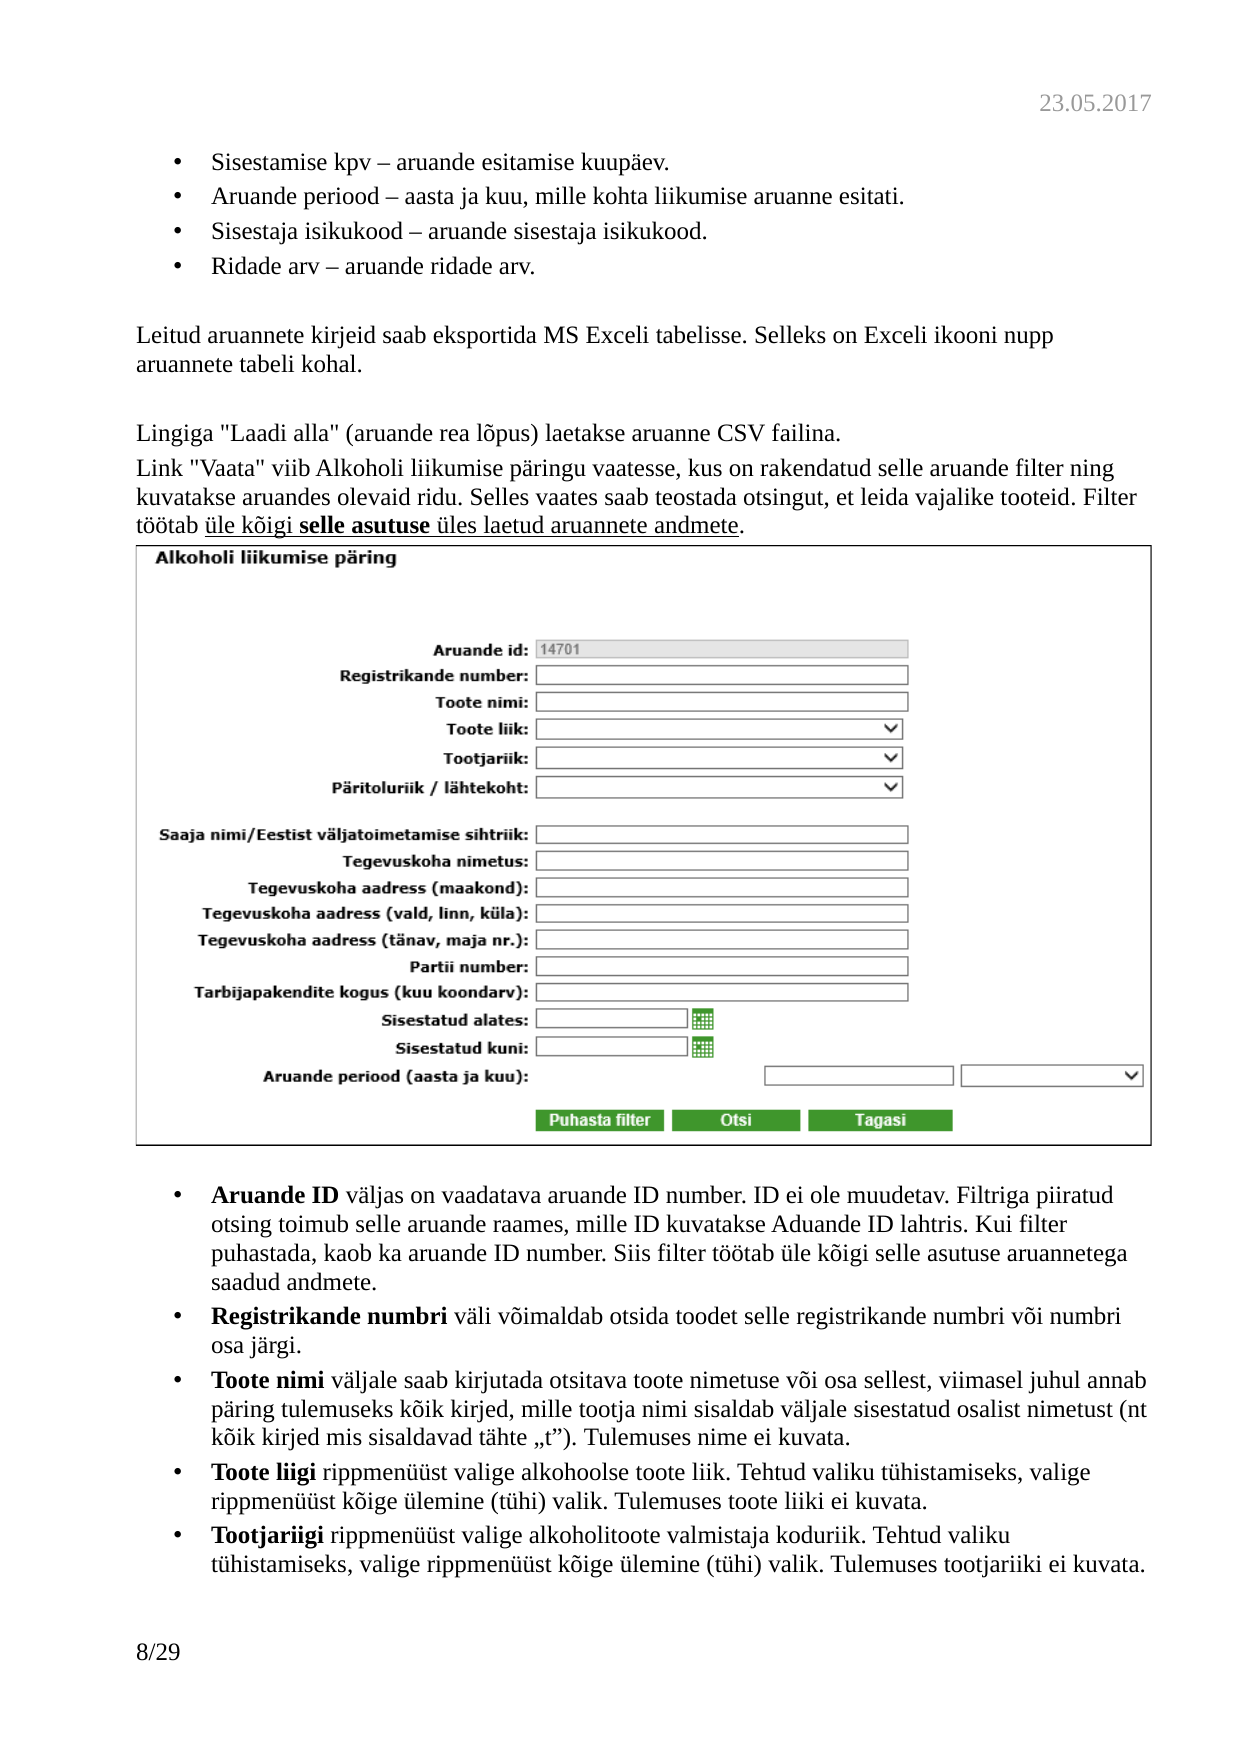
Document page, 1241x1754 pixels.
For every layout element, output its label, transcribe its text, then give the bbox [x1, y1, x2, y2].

list Aruande ID väljas on vaadatava aruande ID number. ID ei ole muudetav. Filtriga piiratud otsing toimub selle aruande raames, mille ID kuvatakse Aduande ID lahtris. Kui filter puhastada, kaob ka aruande ID number. Siis filter töötab üle kõigi selle asutuse aruannetega saadud andmete. [173, 1181, 1152, 1296]
list Sisestaja isikukood – aruande sisestaja isikukood. [173, 216, 1152, 245]
list Ridade arv – aruande ridade arv. [173, 251, 1152, 279]
list Sisestamise kpv – aruande esitamise kuupäev. [173, 147, 1152, 176]
text Leitud aruannete kirjeid saab eksportida MS Exceli tabelisse. Selleks on Exceli ikooni nupp aruannete tabeli kohal. [136, 320, 1152, 378]
list Aruande periood – aasta ja kuu, mille kohta liikumise aruanne esitati. [173, 181, 1152, 210]
text Link "Vaata" viib Alkoholi liikumise päringu vaatesse, kus on rakendatud selle aruande filter ning kuvatakse aruandes olevaid ridu. Selles vaates saab teostada otsingut, et leida vajalike tooteid. Filter töötab üle kõigi selle asutuse üles laetud aruannete andmete. [136, 453, 1152, 539]
list Tootjariigi rippmenüüst valige alkoholitoote valmistaja koduriik. Tehtud valiku tühistamiseks, valige rippmenüüst kõige ülemine (tühi) valik. Tulemuses tootjariiki ei kuvata. [173, 1521, 1152, 1578]
list Toote nimi väljale saab kirjutada otsitava toote nimetuse või osa sellest, viimasel juhul annab päring tulemuseks kõik kirjed, mille tootja nimi sisaldab väljale sisestatud osalist nimetust (nt kõik kirjed mis sisaldavad tähte „t”). Tulemuses nime ei kuvata. [173, 1365, 1152, 1451]
list Registrikande numbri väli võimaldab otsida toodet selle registrikande numbri või numbri osa järgi. [173, 1301, 1152, 1359]
text Lingiga "Laadi alla" (aruande rea lõpus) laetakse aruanne CSV failina. [136, 418, 1152, 447]
picture [135, 545, 1152, 1146]
list Toote liigi rippmenüüst valige alkohoolse toote liik. Tehtud valiku tühistamiseks, valige rippmenüüst kõige ülemine (tühi) valik. Tulemuses toote liiki ei kuvata. [173, 1457, 1152, 1514]
